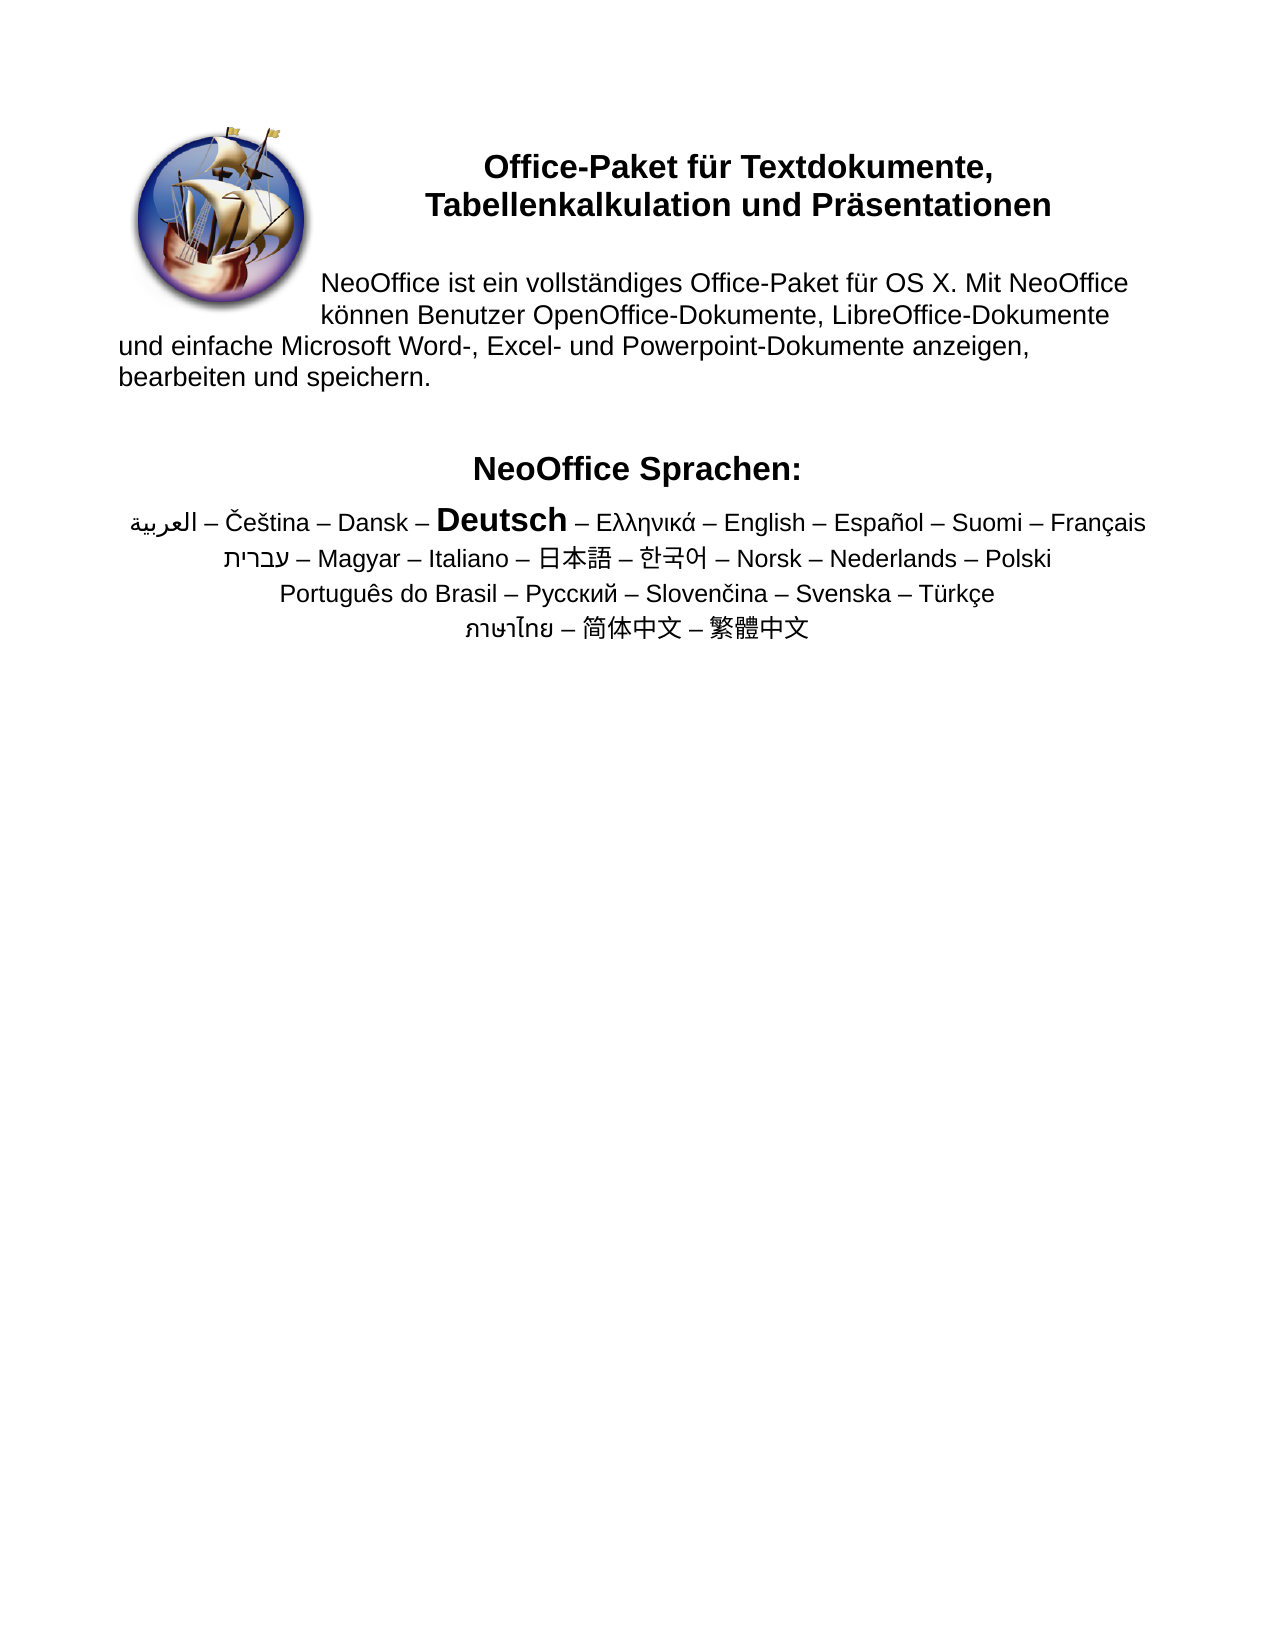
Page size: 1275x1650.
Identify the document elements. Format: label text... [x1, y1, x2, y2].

picture [120, 119, 321, 319]
text NeoOffice ist ein vollständiges Office-Paket für OS X. Mit NeoOffice können Benutzer OpenOffice-Dokumente, LibreOffice-Dokumente und einfache Microsoft Word-, Excel- und Powerpoint-Dokumente anzeigen, bearbeiten und speichern. [118, 267, 1157, 392]
text Office-Paket für Textdokumente, [118, 118, 1157, 185]
text العربية – Čeština – Dansk – Deutsch – Ελληνικά – English – Español – Suomi – Français [118, 500, 1157, 538]
text NeoOffice Sprachen: [118, 449, 1157, 487]
text Português do Brasil – Pусский – Slovenčina – Svenska – Türkçe [118, 579, 1157, 608]
text Tabellenkalkulation und Präsentationen [321, 185, 1157, 224]
text ภาษาไทย – 简体中文 – 繁體中文 [118, 614, 1157, 642]
text עברית – Magyar – Italiano – 日本語 – 한국어 – Norsk – Nederlands – Polski [118, 544, 1157, 573]
